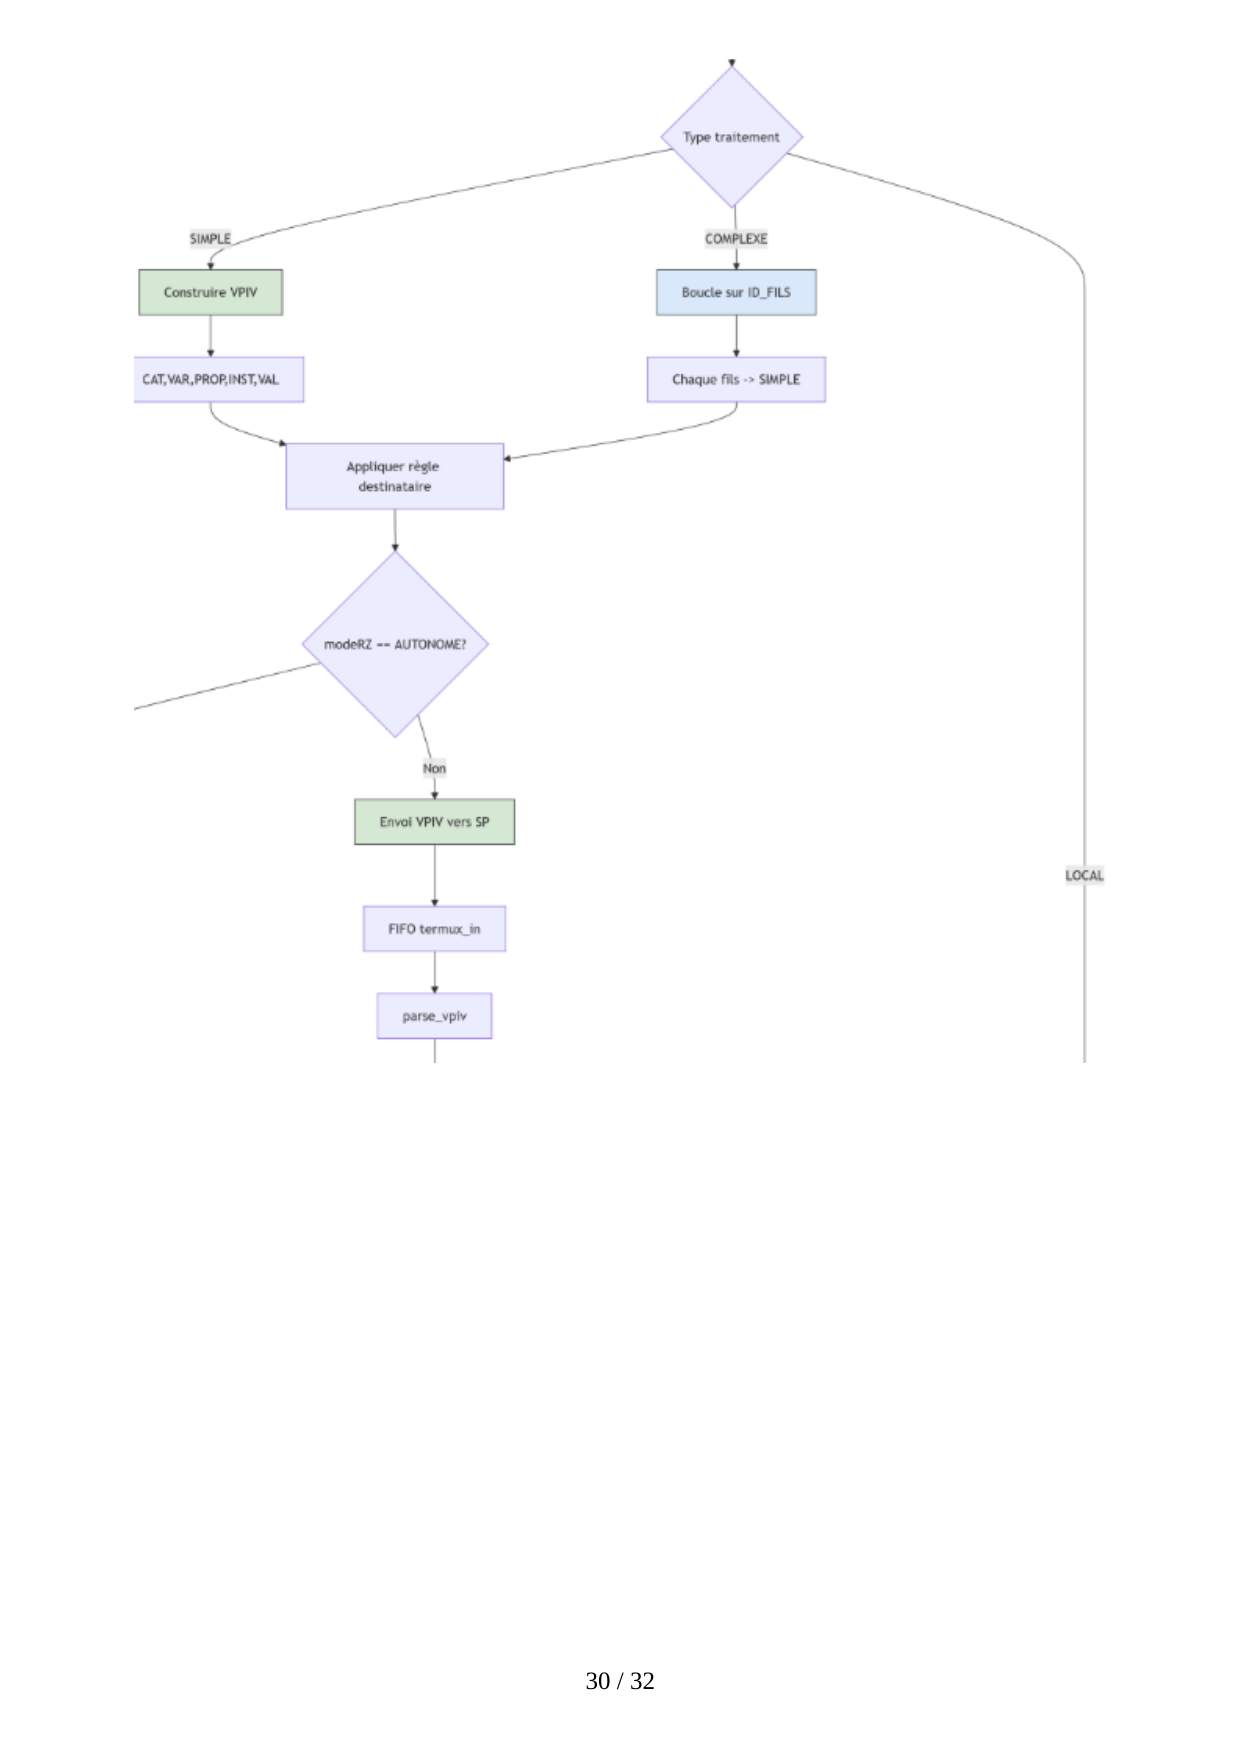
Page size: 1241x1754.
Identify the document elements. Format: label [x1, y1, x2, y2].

picture [134, 59, 1107, 1063]
